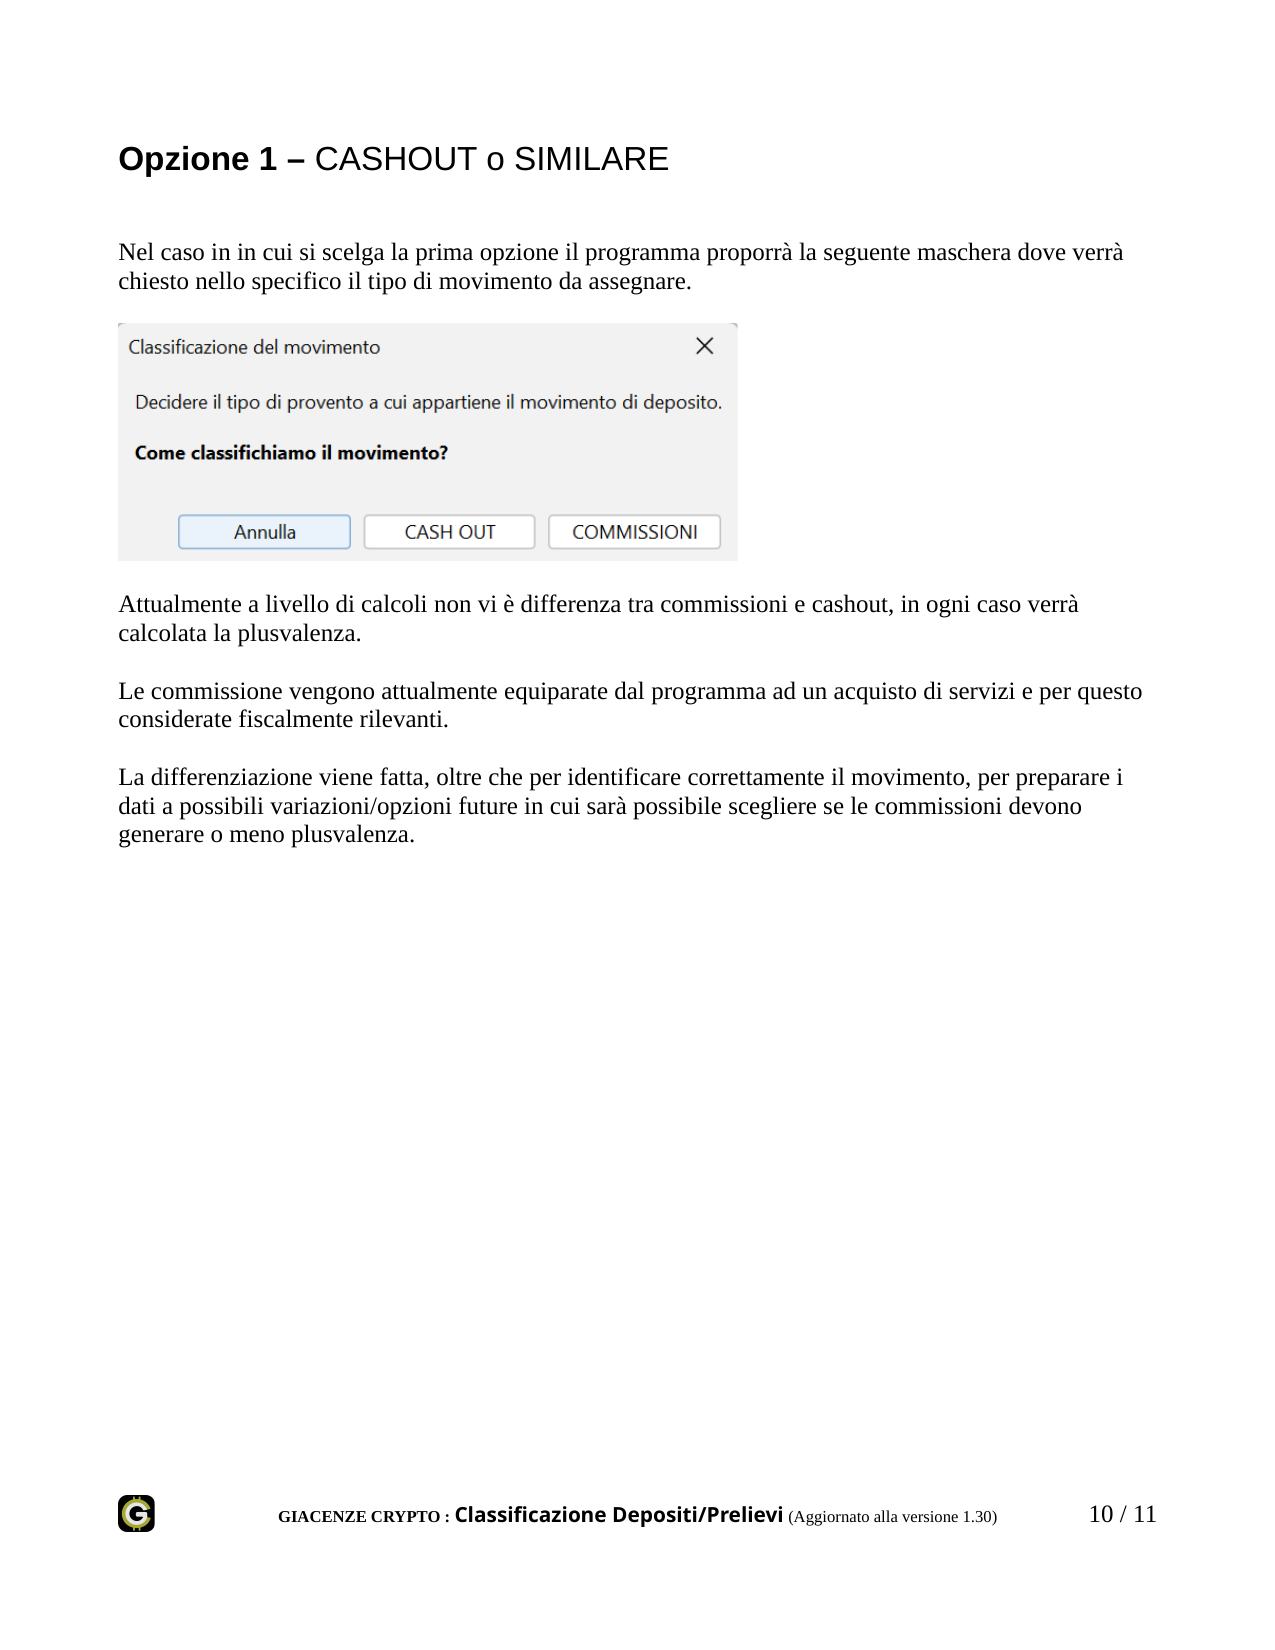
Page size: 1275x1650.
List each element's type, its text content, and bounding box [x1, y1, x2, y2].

text Le commissione vengono attualmente equiparate dal programma ad un acquisto di servizi e per questo considerate fiscalmente rilevanti. [118, 676, 1157, 733]
subtitle Opzione 1 – CASHOUT o SIMILARE [118, 139, 1157, 177]
text La differenziazione viene fatta, oltre che per identificare correttamente il movimento, per preparare i dati a possibili variazioni/opzioni future in cui sarà possibile scegliere se le commissioni devono generare o meno plusvalenza. [118, 762, 1157, 848]
picture [118, 1495, 155, 1532]
text Nel caso in in cui si scelga la prima opzione il programma proporrà la seguente maschera dove verrà chiesto nello specifico il tipo di movimento da assegnare. [118, 237, 1157, 295]
text Attualmente a livello di calcoli non vi è differenza tra commissioni e cashout, in ogni caso verrà calcolata la plusvalenza. [118, 589, 1157, 647]
picture [118, 323, 738, 561]
